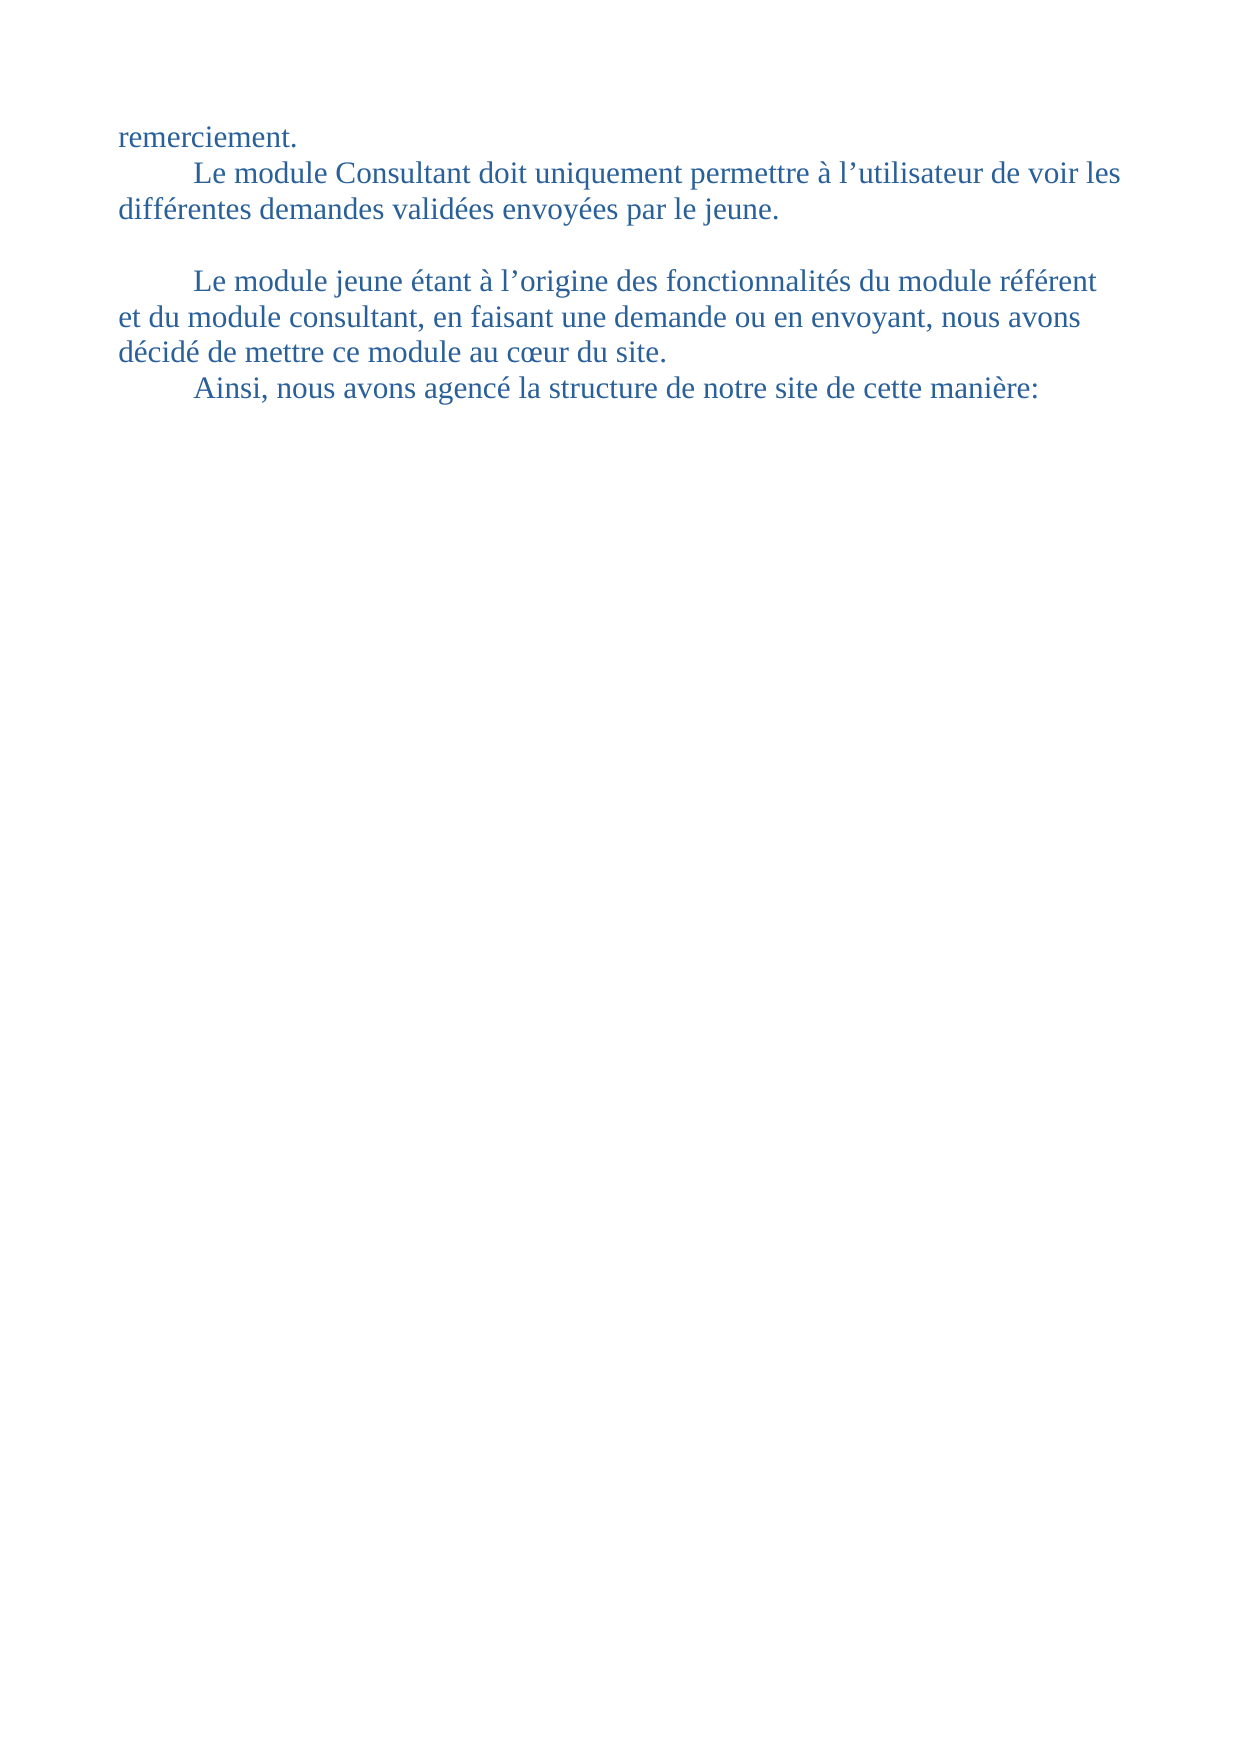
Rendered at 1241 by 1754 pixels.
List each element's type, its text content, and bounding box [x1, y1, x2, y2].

text Ainsi, nous avons agencé la structure de notre site de cette manière: [118, 370, 1122, 406]
text remerciement. [118, 118, 1122, 154]
text Le module Consultant doit uniquement permettre à l’utilisateur de voir les différentes demandes validées envoyées par le jeune. [118, 154, 1122, 226]
text Le module jeune étant à l’origine des fonctionnalités du module référent et du module consultant, en faisant une demande ou en envoyant, nous avons décidé de mettre ce module au cœur du site. [118, 262, 1122, 370]
